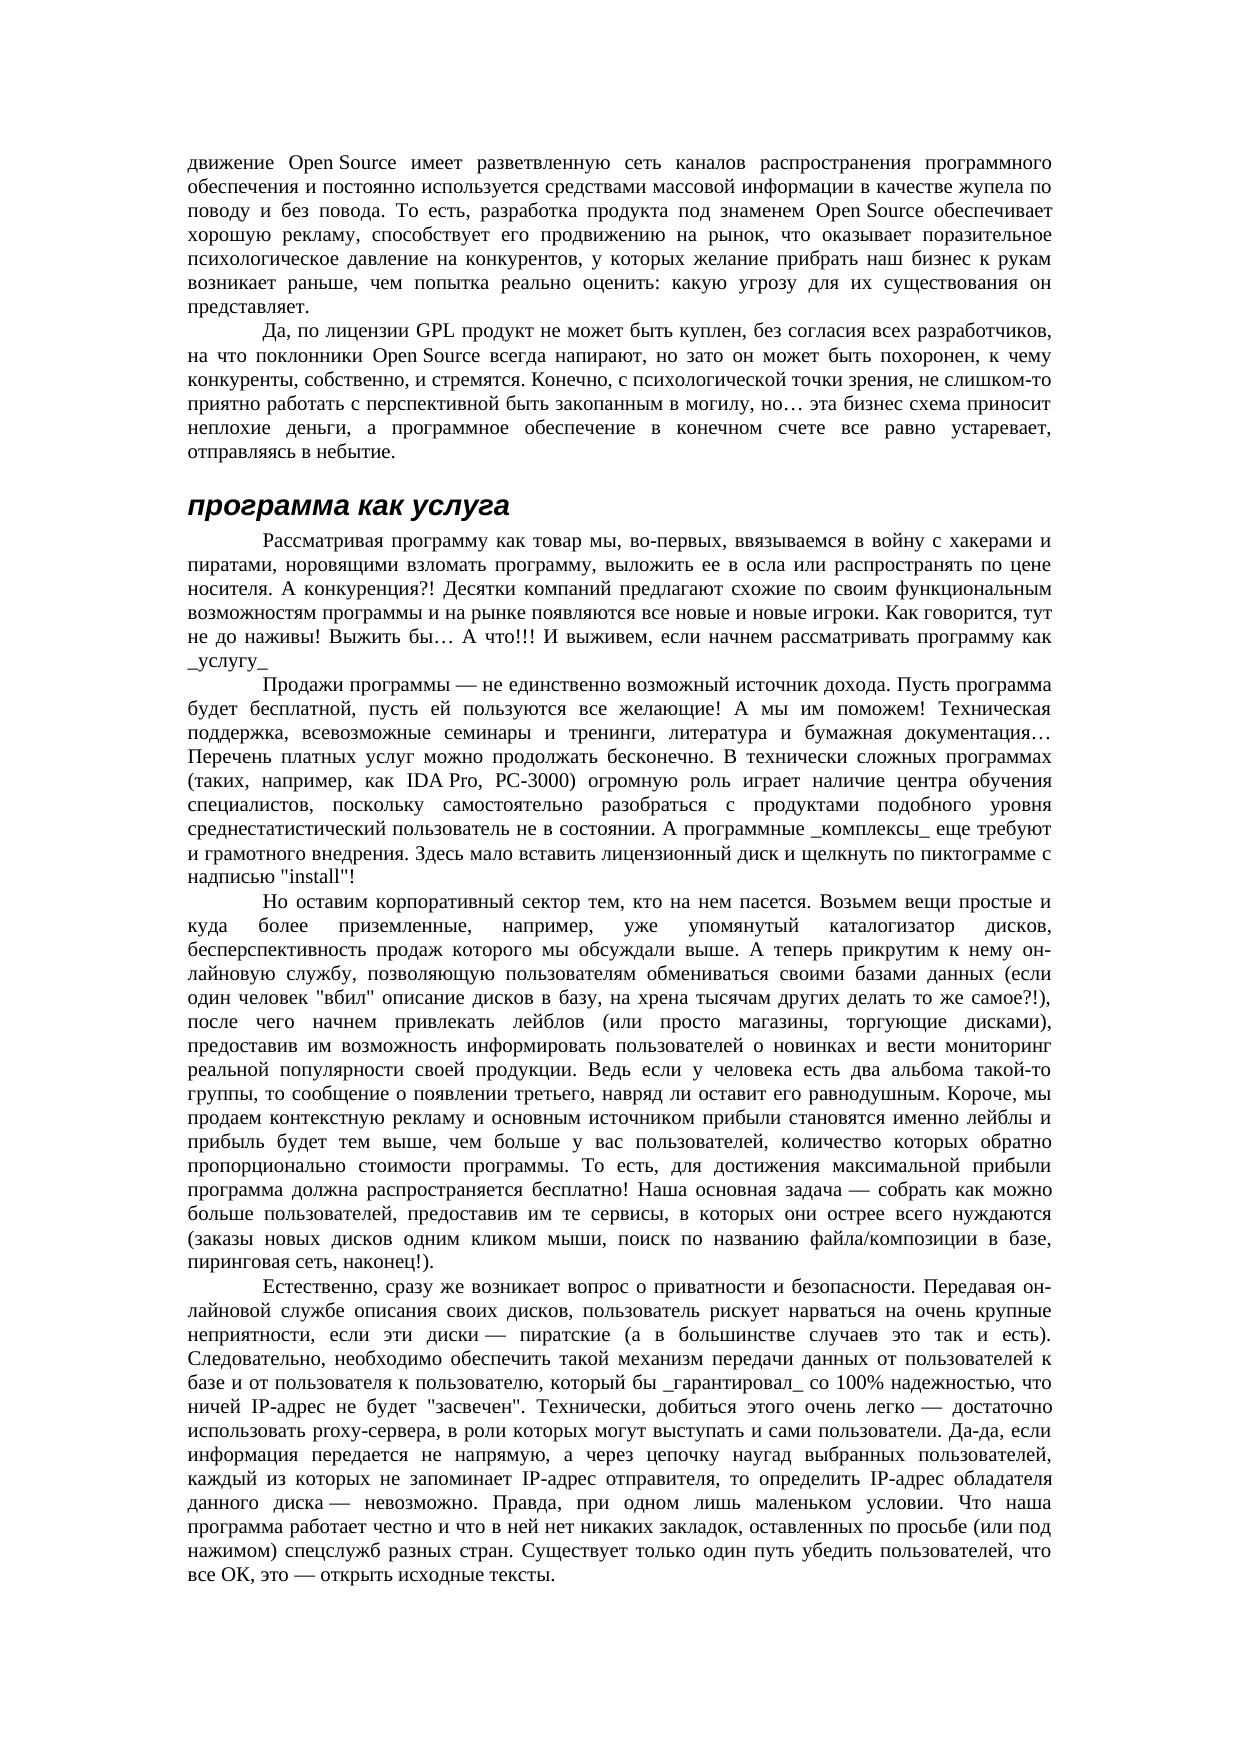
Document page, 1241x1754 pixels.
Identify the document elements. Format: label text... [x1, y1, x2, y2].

text движение Open Source имеет разветвленную сеть каналов распространения программного обеспечения и постоянно используется средствами массовой информации в качестве жупела по поводу и без повода. То есть, разработка продукта под знаменем Open Source обеспечивает хорошую рекламу, способствует его продвижению на рынок, что оказывает поразительное психологическое давление на конкурентов, у которых желание прибрать наш бизнес к рукам возникает раньше, чем попытка реально оценить: какую угрозу для их существования он представляет. [187, 150, 1053, 318]
subtitle программа как услуга [187, 488, 1053, 521]
text Рассматривая программу как товар мы, во-первых, ввязываемся в войну с хакерами и пиратами, норовящими взломать программу, выложить ее в осла или распространять по цене носителя. А конкуренция?! Десятки компаний предлагают схожие по своим функциональным возможностям программы и на рынке появляются все новые и новые игроки. Как говорится, тут не до наживы! Выжить бы… А что!!! И выживем, если начнем рассматривать программу как _услугу_ [187, 528, 1053, 672]
text Но оставим корпоративный сектор тем, кто на нем пасется. Возьмем вещи простые и куда более приземленные, например, уже упомянутый каталогизатор дисков, бесперспективность продаж которого мы обсуждали выше. А теперь прикрутим к нему он-лайновую службу, позволяющую пользователям обмениваться своими базами данных (если один человек "вбил" описание дисков в базу, на хрена тысячам других делать то же самое?!), после чего начнем привлекать лейблов (или просто магазины, торгующие дисками), предоставив им возможность информировать пользователей о новинках и вести мониторинг реальной популярности своей продукции. Ведь если у человека есть два альбома такой-то группы, то сообщение о появлении третьего, навряд ли оставит его равнодушным. Короче, мы продаем контекстную рекламу и основным источником прибыли становятся именно лейблы и прибыль будет тем выше, чем больше у вас пользователей, количество которых обратно пропорционально стоимости программы. То есть, для достижения максимальной прибыли программа должна распространяется бесплатно! Наша основная задача — собрать как можно больше пользователей, предоставив им те сервисы, в которых они острее всего нуждаются (заказы новых дисков одним кликом мыши, поиск по названию файла/композиции в базе, пиринговая сеть, наконец!). [187, 888, 1053, 1273]
text Продажи программы — не единственно возможный источник дохода. Пусть программа будет бесплатной, пусть ей пользуются все желающие! А мы им поможем! Техническая поддержка, всевозможные семинары и тренинги, литература и бумажная документация… Перечень платных услуг можно продолжать бесконечно. В технически сложных программах (таких, например, как IDA Pro, PC-3000) огромную роль играет наличие центра обучения специалистов, поскольку самостоятельно разобраться с продуктами подобного уровня среднестатистический пользователь не в состоянии. А программные _комплексы_ еще требуют и грамотного внедрения. Здесь мало вставить лицензионный диск и щелкнуть по пиктограмме с надписью "install"! [187, 672, 1053, 888]
text Да, по лицензии GPL продукт не может быть куплен, без согласия всех разработчиков, на что поклонники Open Source всегда напирают, но зато он может быть похоронен, к чему конкуренты, собственно, и стремятся. Конечно, с психологической точки зрения, не слишком-то приятно работать с перспективной быть закопанным в могилу, но… эта бизнес схема приносит неплохие деньги, а программное обеспечение в конечном счете все равно устаревает, отправляясь в небытие. [187, 318, 1053, 463]
text Естественно, сразу же возникает вопрос о приватности и безопасности. Передавая он-лайновой службе описания своих дисков, пользователь рискует нарваться на очень крупные неприятности, если эти диски — пиратские (а в большинстве случаев это так и есть). Следовательно, необходимо обеспечить такой механизм передачи данных от пользователей к базе и от пользователя к пользователю, который бы _гарантировал_ со 100% надежностью, что ничей IP-адрес не будет "засвечен". Технически, добиться этого очень легко — достаточно использовать proxy-сервера, в роли которых могут выступать и сами пользователи. Да-да, если информация передается не напрямую, а через цепочку наугад выбранных пользователей, каждый из которых не запоминает IP-адрес отправителя, то определить IP-адрес обладателя данного диска — невозможно. Правда, при одном лишь маленьком условии. Что наша программа работает честно и что в ней нет никаких закладок, оставленных по просьбе (или под нажимом) спецслужб разных стран. Существует только один путь убедить пользователей, что все ОК, это — открыть исходные тексты. [187, 1273, 1053, 1586]
